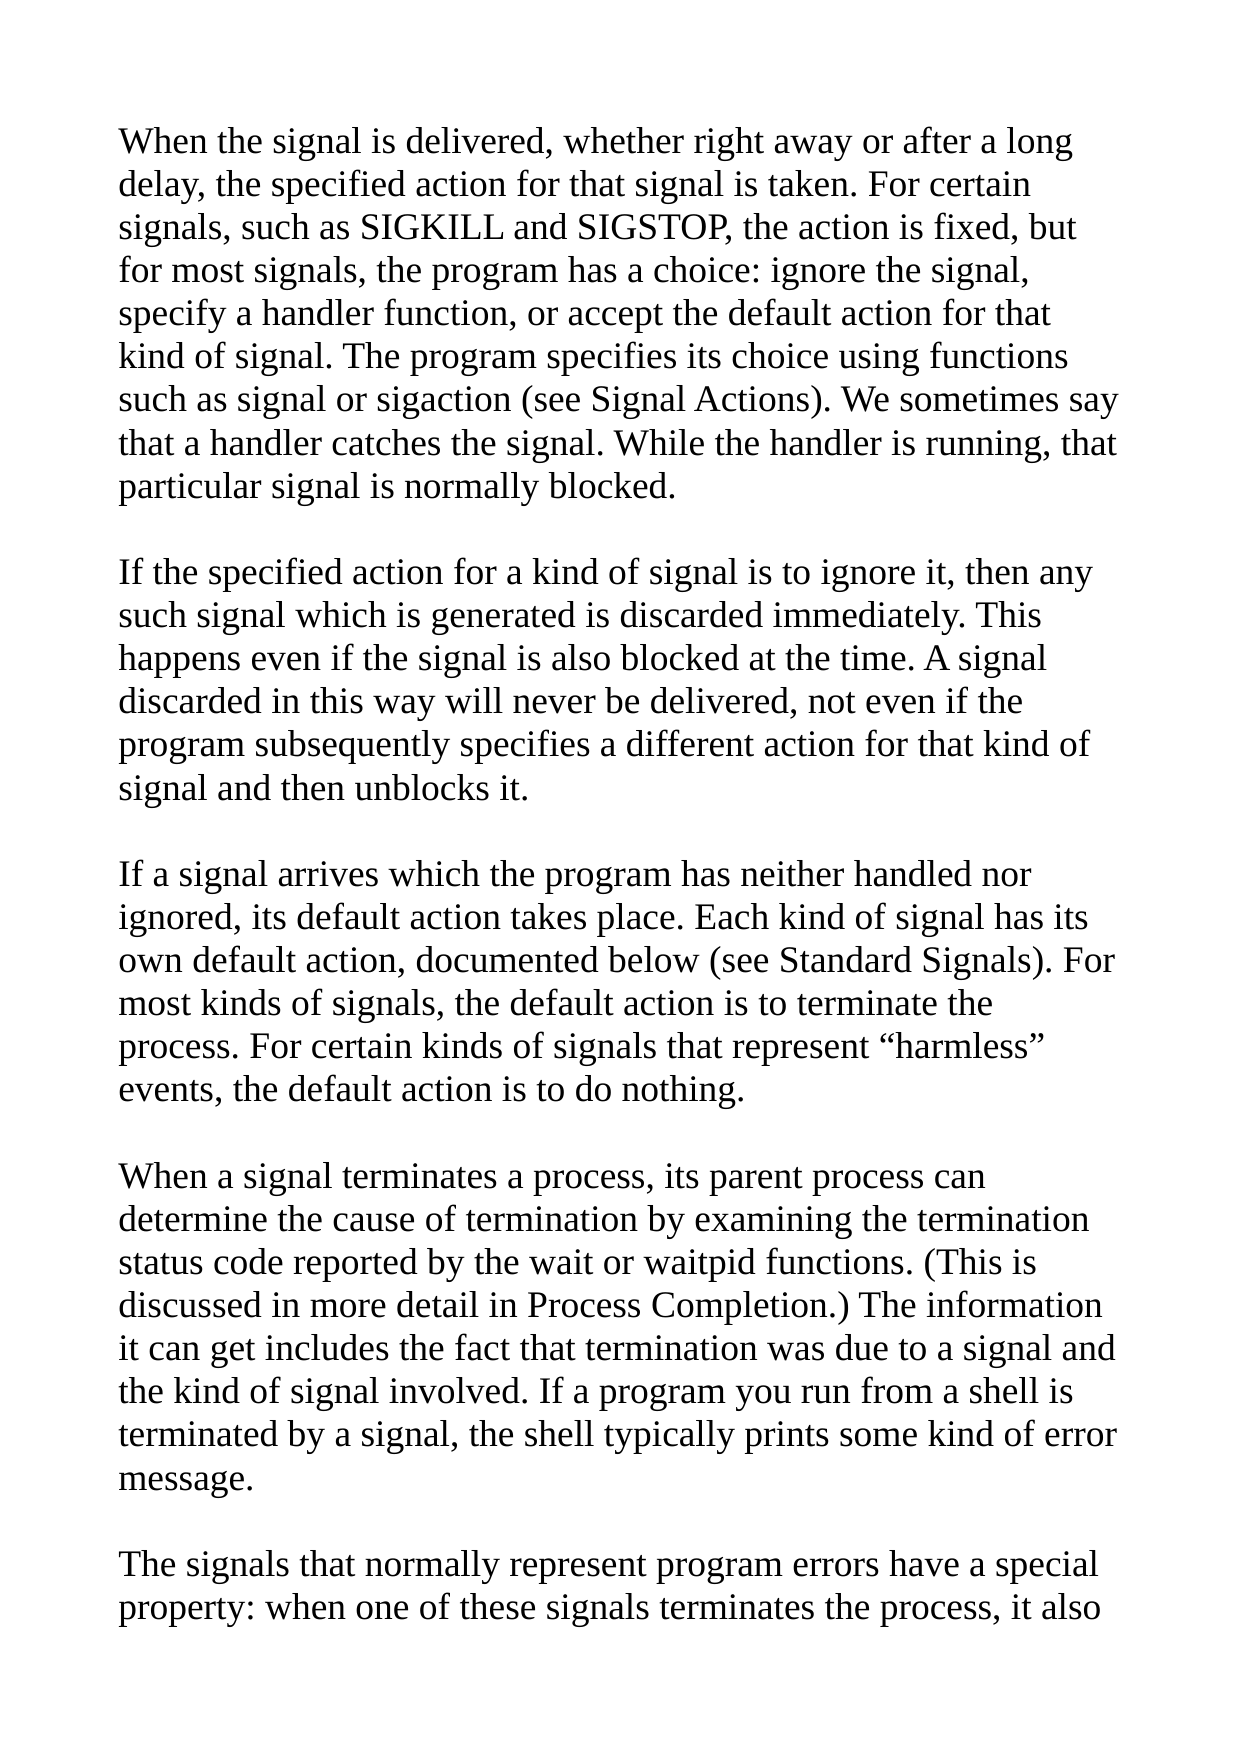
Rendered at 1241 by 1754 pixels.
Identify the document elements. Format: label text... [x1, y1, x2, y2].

text When a signal terminates a process, its parent process can determine the cause of termination by examining the termination status code reported by the wait or waitpid functions. (This is discussed in more detail in Process Completion.) The information it can get includes the fact that termination was due to a signal and the kind of signal involved. If a program you run from a shell is terminated by a signal, the shell typically prints some kind of error message. [118, 1153, 1122, 1498]
text If a signal arrives which the program has neither handled nor ignored, its default action takes place. Each kind of signal has its own default action, documented below (see Standard Signals). For most kinds of signals, the default action is to terminate the process. For certain kinds of signals that represent “harmless” events, the default action is to do nothing. [118, 851, 1122, 1110]
text When the signal is delivered, whether right away or after a long delay, the specified action for that signal is taken. For certain signals, such as SIGKILL and SIGSTOP, the action is fixed, but for most signals, the program has a choice: ignore the signal, specify a handler function, or accept the default action for that kind of signal. The program specifies its choice using functions such as signal or sigaction (see Signal Actions). We sometimes say that a handler catches the signal. While the handler is running, that particular signal is normally blocked. [118, 118, 1122, 506]
text If the specified action for a kind of signal is to ignore it, then any such signal which is generated is discarded immediately. This happens even if the signal is also blocked at the time. A signal discarded in this way will never be delivered, not even if the program subsequently specifies a different action for that kind of signal and then unblocks it. [118, 549, 1122, 808]
text The signals that normally represent program errors have a special property: when one of these signals terminates the process, it also [118, 1541, 1122, 1627]
